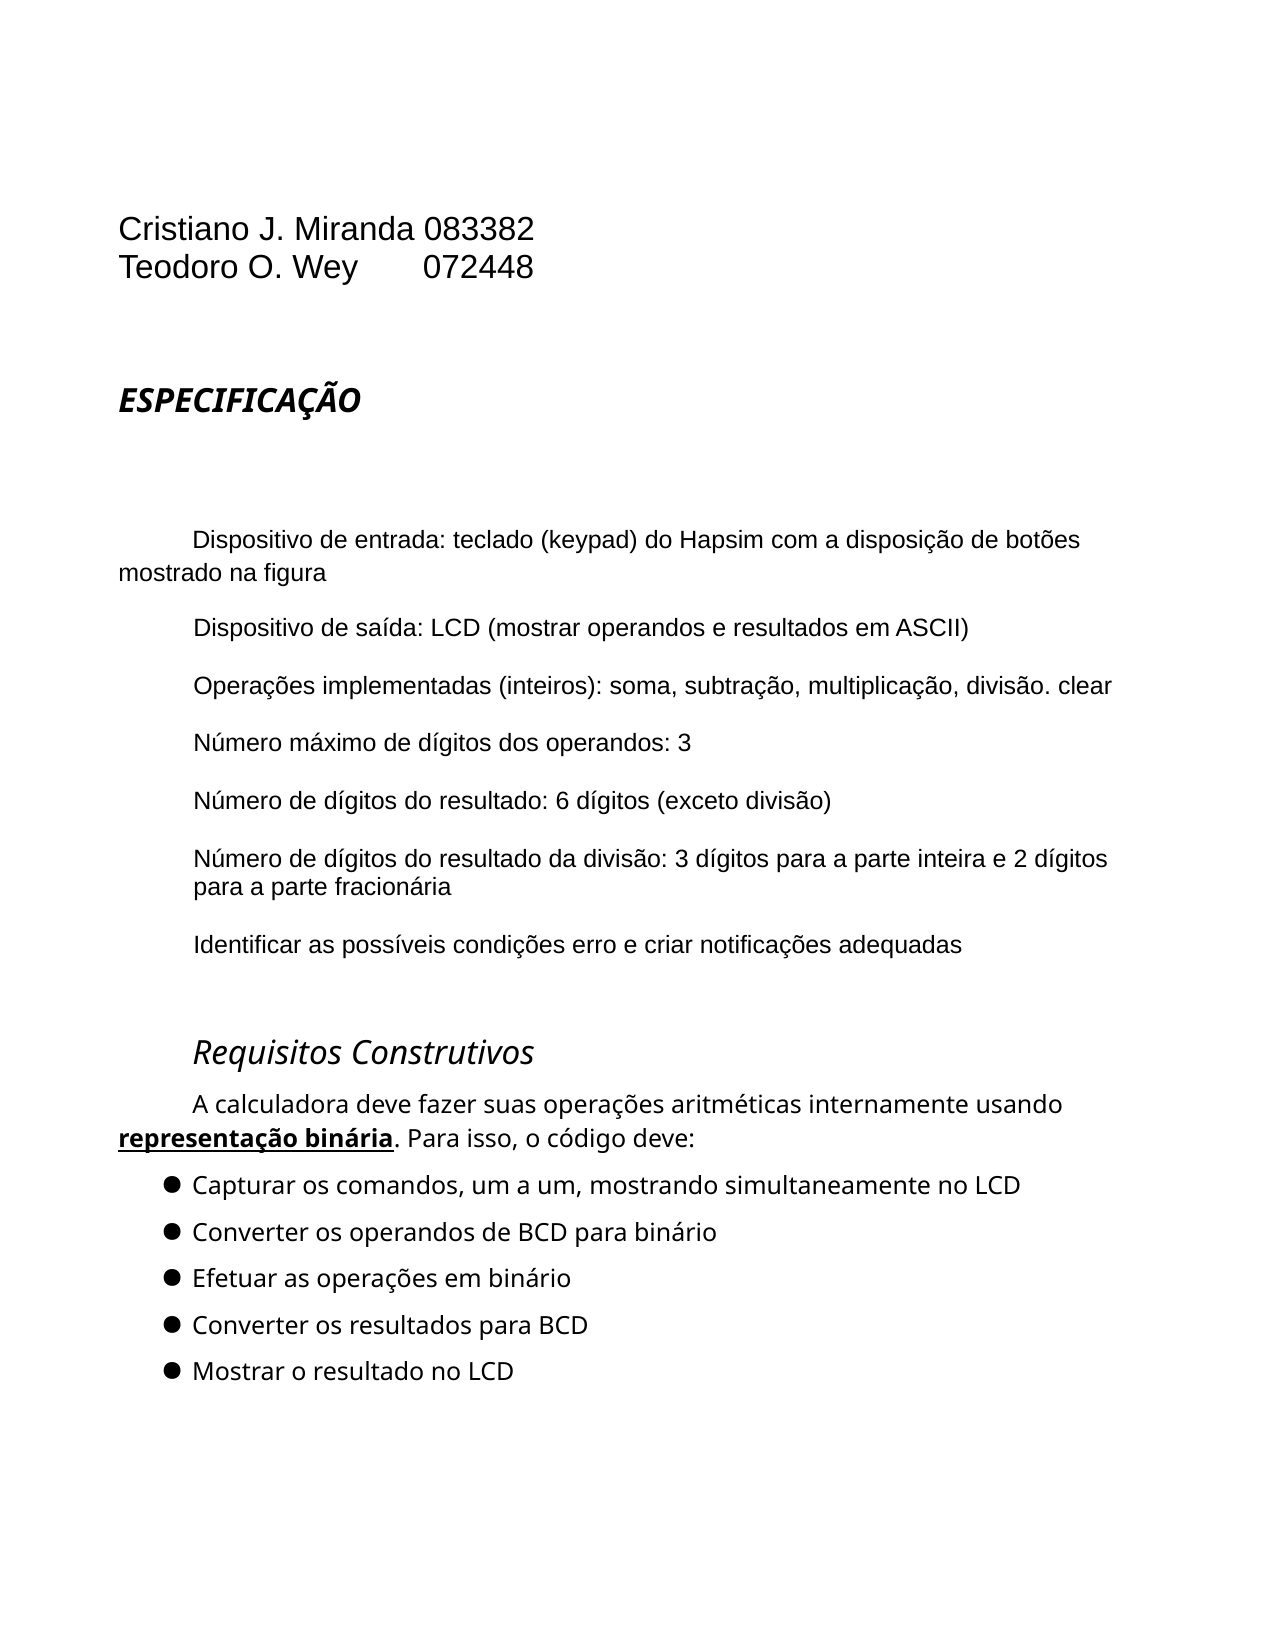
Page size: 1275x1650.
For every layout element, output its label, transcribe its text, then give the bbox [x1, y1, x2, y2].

list Número de dígitos do resultado da divisão: 3 dígitos para a parte inteira e 2 dígitos [164, 844, 1157, 872]
text Cristiano J. Miranda 083382 [118, 209, 1157, 247]
text ESPECIFICAÇÃO [118, 377, 1157, 422]
list Converter os resultados para BCD [162, 1307, 1157, 1341]
list Mostrar o resultado no LCD [162, 1354, 1157, 1388]
text Dispositivo de entrada: teclado (keypad) do Hapsim com a disposição de botões mostrado na figura [118, 525, 1157, 588]
list Capturar os comandos, um a um, mostrando simultaneamente no LCD [162, 1168, 1157, 1202]
list Dispositivo de saída: LCD (mostrar operandos e resultados em ASCII) [164, 613, 1157, 642]
list Número máximo de dígitos dos operandos: 3 [164, 728, 1157, 757]
list Efetuar as operações em binário [162, 1261, 1157, 1295]
list para a parte fracionária [164, 872, 1157, 901]
list Número de dígitos do resultado: 6 dígitos (exceto divisão) [164, 786, 1157, 815]
text Requisitos Construtivos [118, 1029, 1157, 1074]
list Identificar as possíveis condições erro e criar notificações adequadas [164, 930, 1157, 959]
text Teodoro O. Wey 072448 [118, 247, 1157, 286]
list Converter os operandos de BCD para binário [162, 1214, 1157, 1248]
text A calculadora deve fazer suas operações aritméticas internamente usando representação binária. Para isso, o código deve: [118, 1087, 1157, 1155]
list Operações implementadas (inteiros): soma, subtração, multiplicação, divisão. clear [164, 671, 1157, 700]
